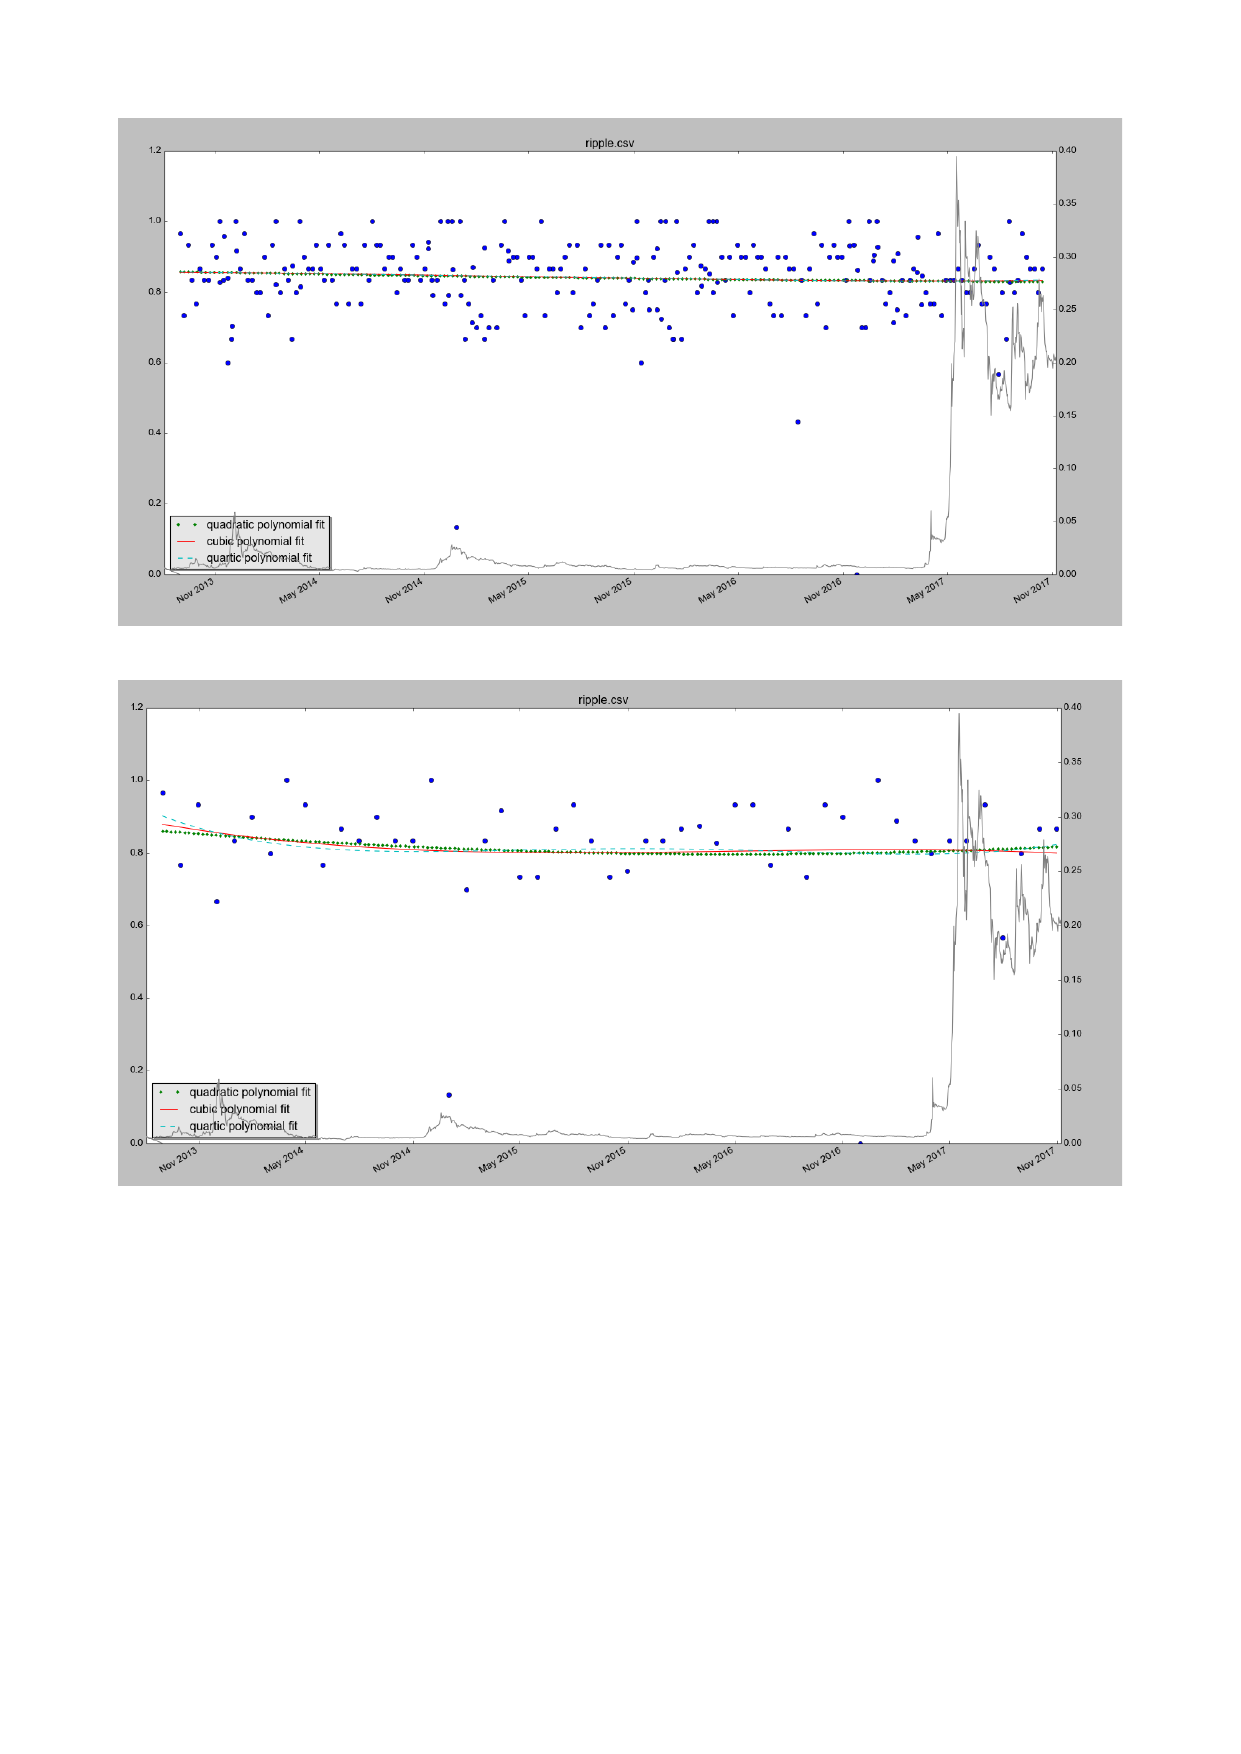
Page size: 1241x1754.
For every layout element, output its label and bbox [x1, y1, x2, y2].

picture [118, 680, 1123, 1186]
picture [118, 118, 1123, 626]
